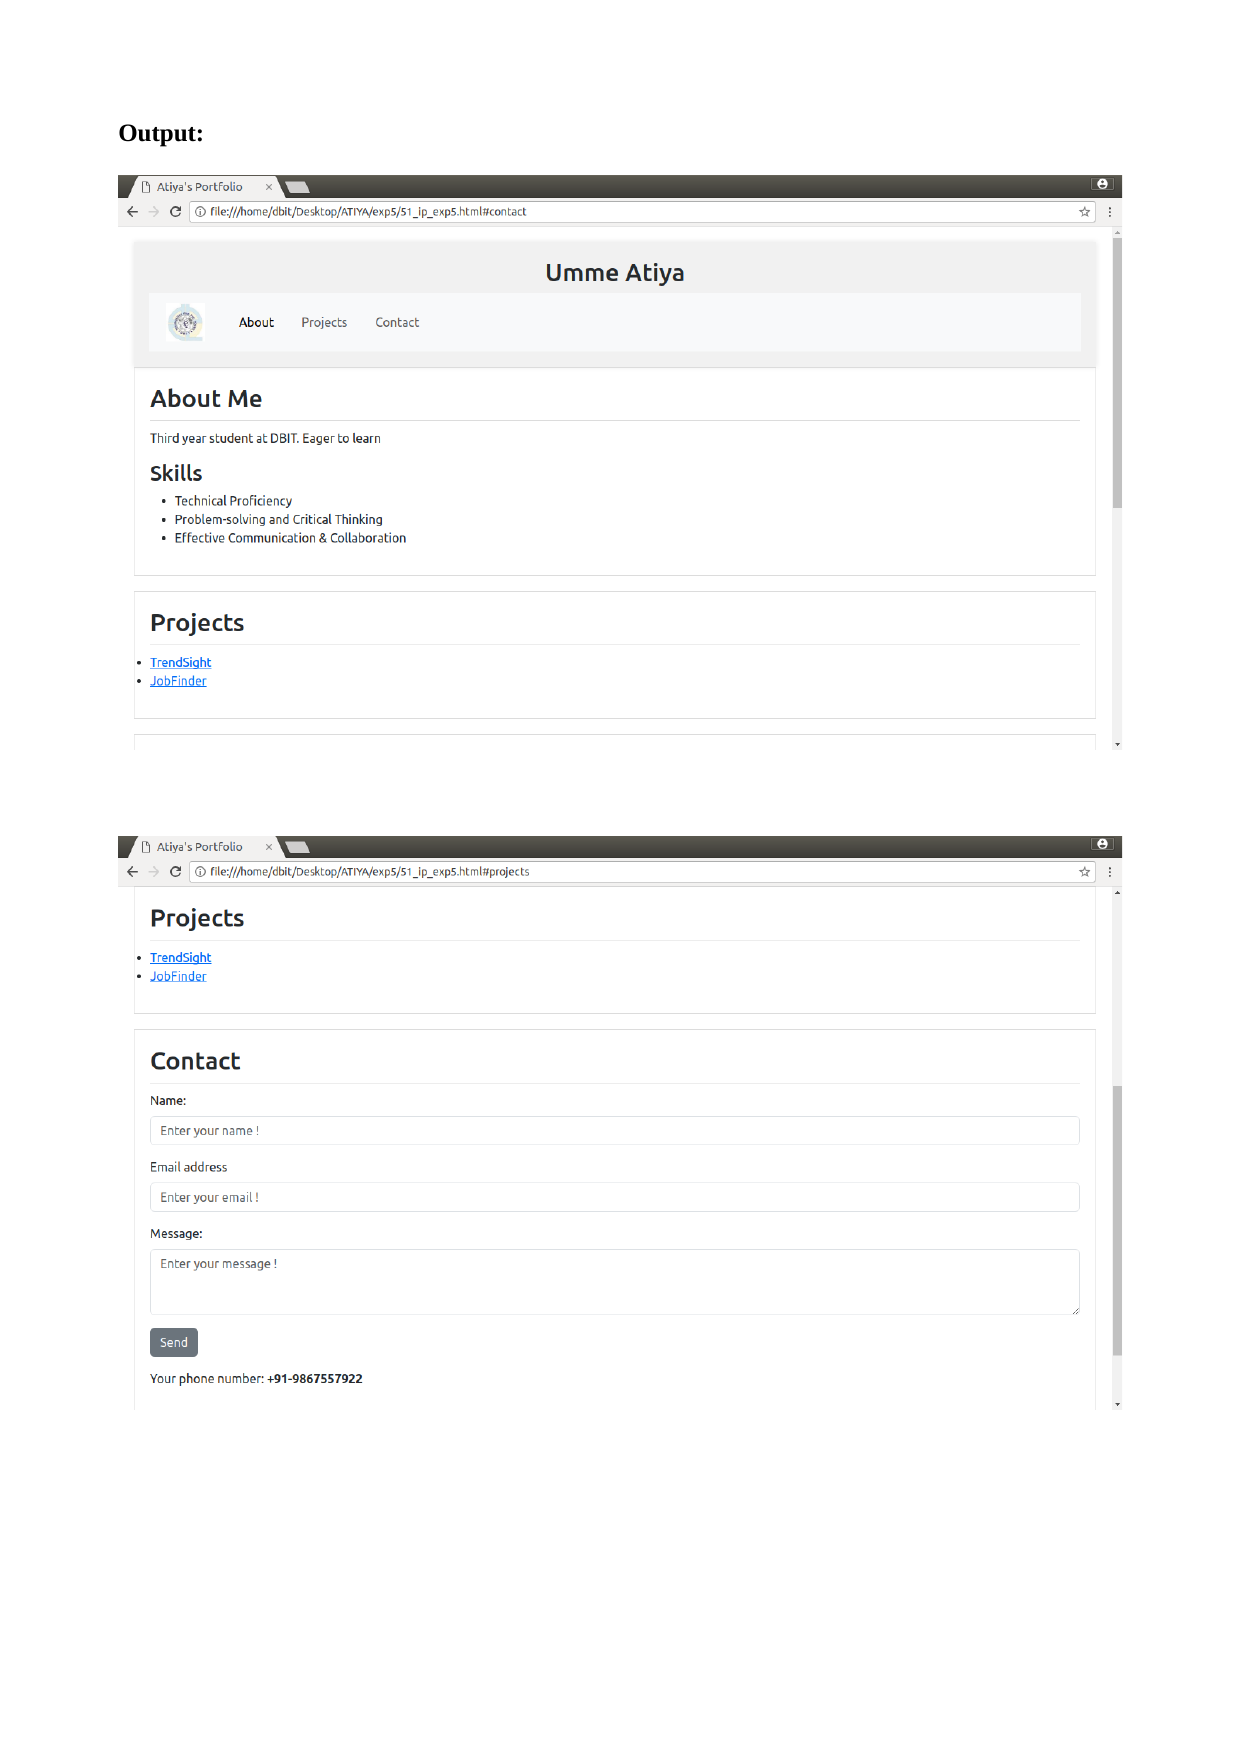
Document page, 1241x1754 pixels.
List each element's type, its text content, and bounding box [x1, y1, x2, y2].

picture [118, 836, 1123, 1410]
text Output: [118, 118, 1122, 147]
picture [118, 175, 1123, 750]
